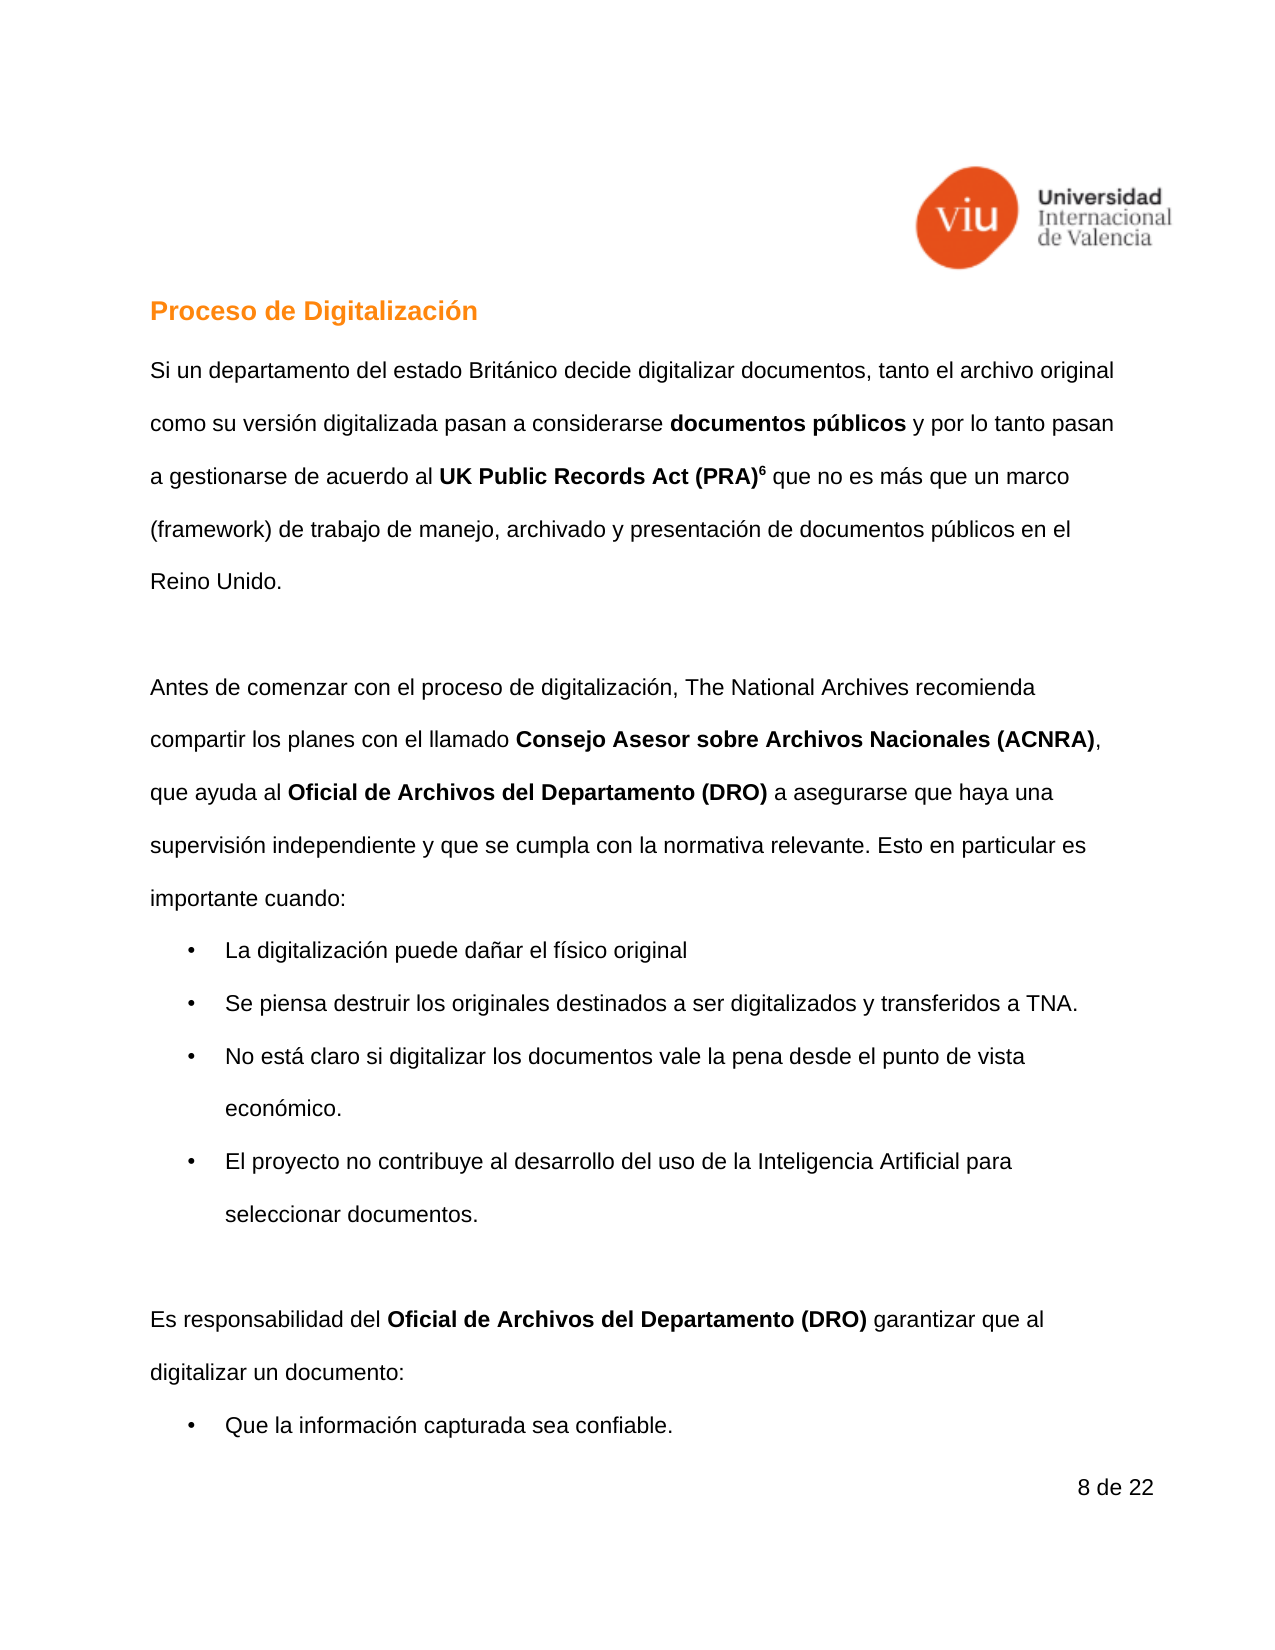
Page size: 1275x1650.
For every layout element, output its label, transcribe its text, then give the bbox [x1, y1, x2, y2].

list Que la información capturada sea confiable. [187, 1412, 1125, 1438]
list La digitalización puede dañar el físico original [187, 937, 1125, 964]
list Se piensa destruir los originales destinados a ser digitalizados y transferidos a TNA. [187, 990, 1125, 1016]
text Antes de comenzar con el proceso de digitalización, The National Archives recomienda compartir los planes con el llamado Consejo Asesor sobre Archivos Nacionales (ACNRA), que ayuda al Oficial de Archivos del Departamento (DRO) a asegurarse que haya una supervisión independiente y que se cumpla con la normativa relevante. Esto en particular es importante cuando: [150, 674, 1125, 911]
text Es responsabilidad del Oficial de Archivos del Departamento (DRO) garantizar que al digitalizar un documento: [150, 1306, 1125, 1385]
list El proyecto no contribuye al desarrollo del uso de la Inteligencia Artificial para seleccionar documentos. [187, 1148, 1125, 1227]
list No está claro si digitalizar los documentos vale la pena desde el punto de vista económico. [187, 1043, 1125, 1122]
text Proceso de Digitalización [150, 295, 1125, 326]
text Si un departamento del estado Británico decide digitalizar documentos, tanto el archivo original como su versión digitalizada pasan a considerarse documentos públicos y por lo tanto pasan a gestionarse de acuerdo al UK Public Records Act (PRA)6 que no es más que un marco (framework) de trabajo de manejo, archivado y presentación de documentos públicos en el Reino Unido. [150, 357, 1125, 595]
picture [913, 162, 1175, 274]
